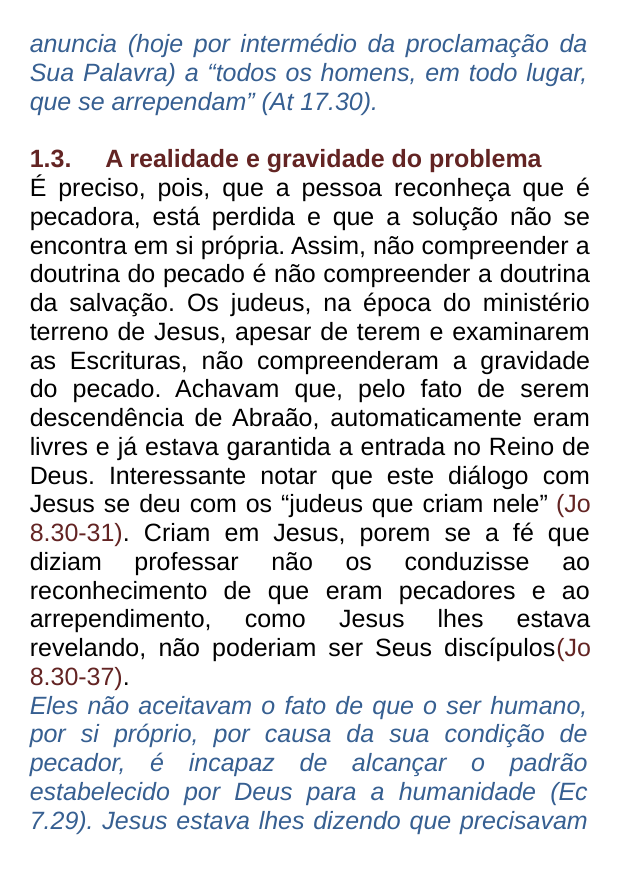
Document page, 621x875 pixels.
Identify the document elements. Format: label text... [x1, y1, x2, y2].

text É preciso, pois, que a pessoa reconheça que é pecadora, está perdida e que a solução não se encontra em si própria. Assim, não compreender a doutrina do pecado é não compreender a doutrina da salvação. Os judeus, na época do ministério terreno de Jesus, apesar de terem e examinarem as Escrituras, não compreenderam a gravidade do pecado. Achavam que, pelo fato de serem descendência de Abraão, automaticamente eram livres e já estava garantida a entrada no Reino de Deus. Interessante notar que este diálogo com Jesus se deu com os “judeus que criam nele” (Jo 8.30-31). Criam em Jesus, porem se a fé que diziam professar não os conduzisse ao reconhecimento de que eram pecadores e ao arrependimento, como Jesus lhes estava revelando, não poderiam ser Seus discípulos(Jo 8.30-37). [29, 173, 591, 691]
text Eles não aceitavam o fato de que o ser humano, por si próprio, por causa da sua condição de pecador, é incapaz de alcançar o padrão estabelecido por Deus para a humanidade (Ec 7.29). Jesus estava lhes dizendo que precisavam [29, 691, 591, 834]
text 1.3. A realidade e gravidade do problema [29, 144, 591, 173]
text anuncia (hoje por intermédio da proclamação da Sua Palavra) a “todos os homens, em todo lugar, que se arrependam” (At 17.30). [29, 29, 591, 116]
